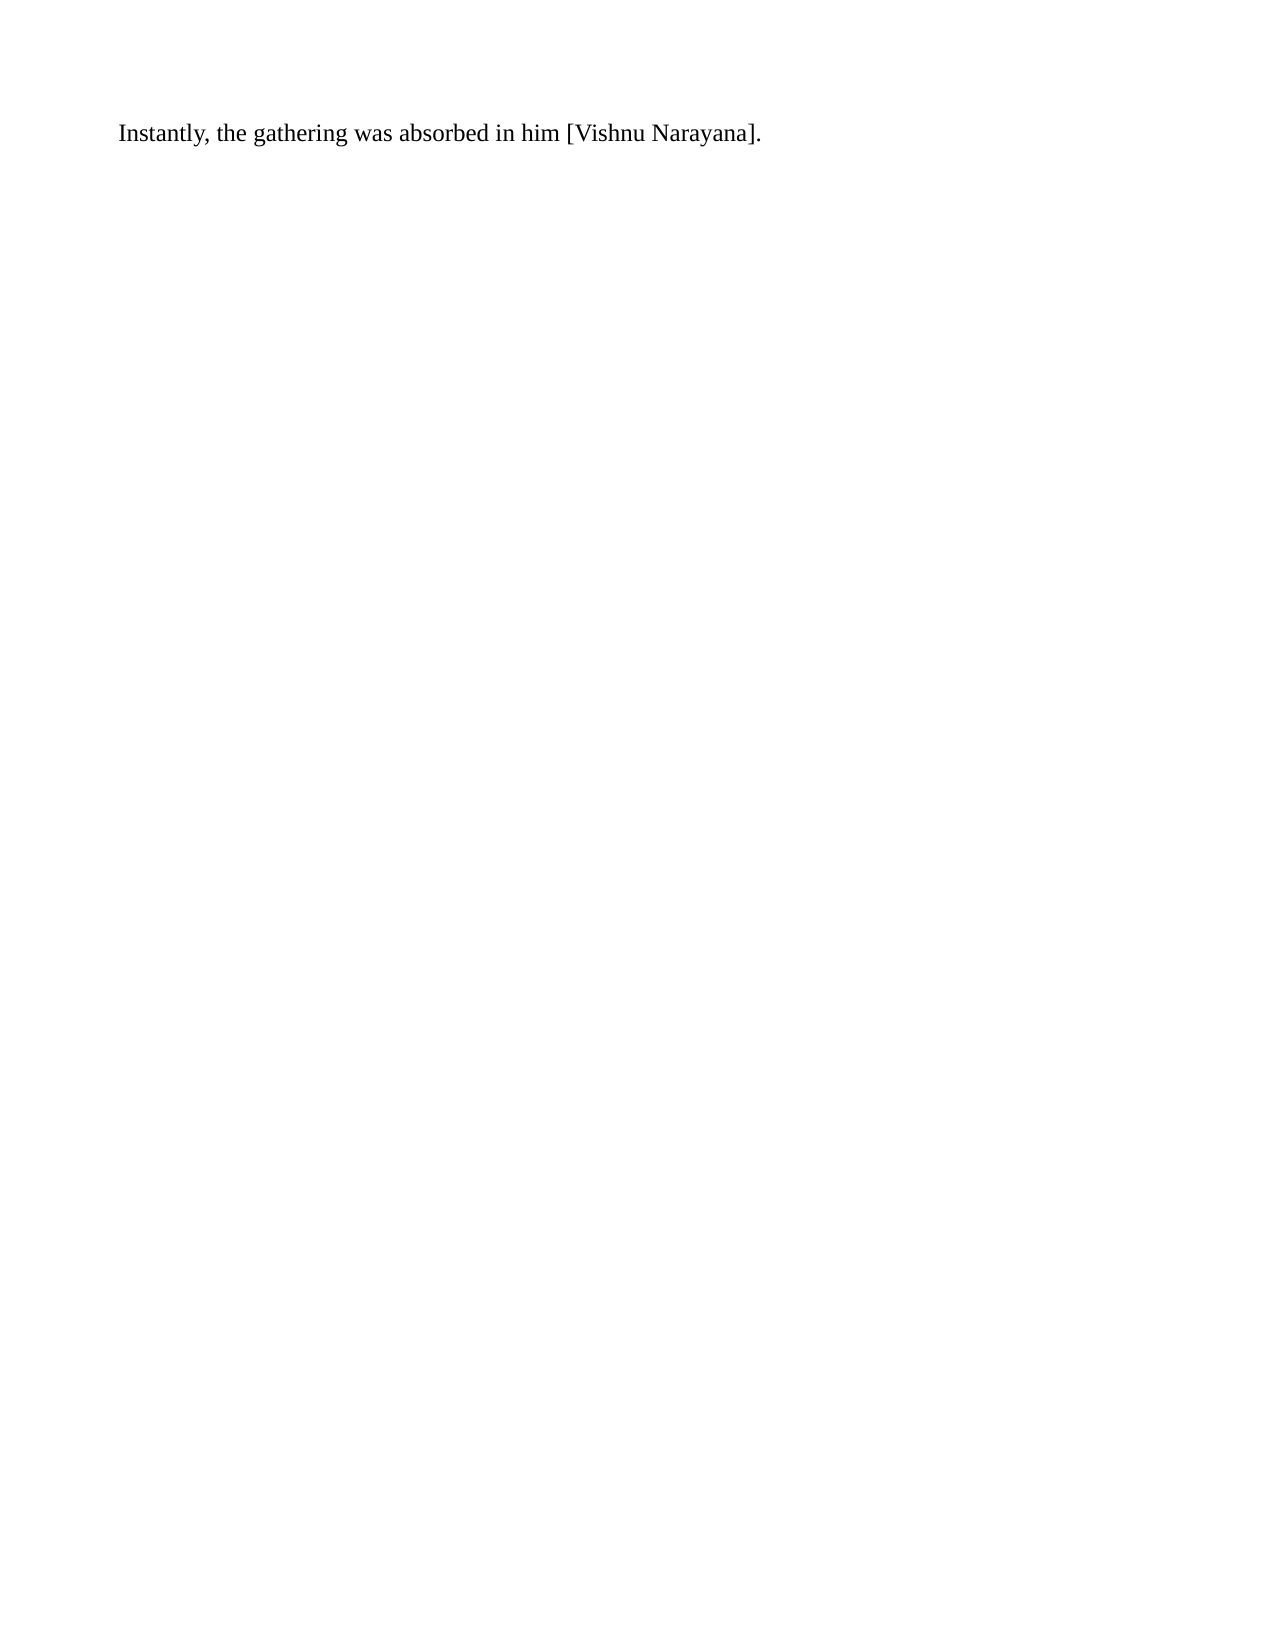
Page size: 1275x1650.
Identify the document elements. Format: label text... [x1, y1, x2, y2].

text Instantly, the gathering was absorbed in him [Vishnu Narayana]. [118, 118, 1157, 147]
